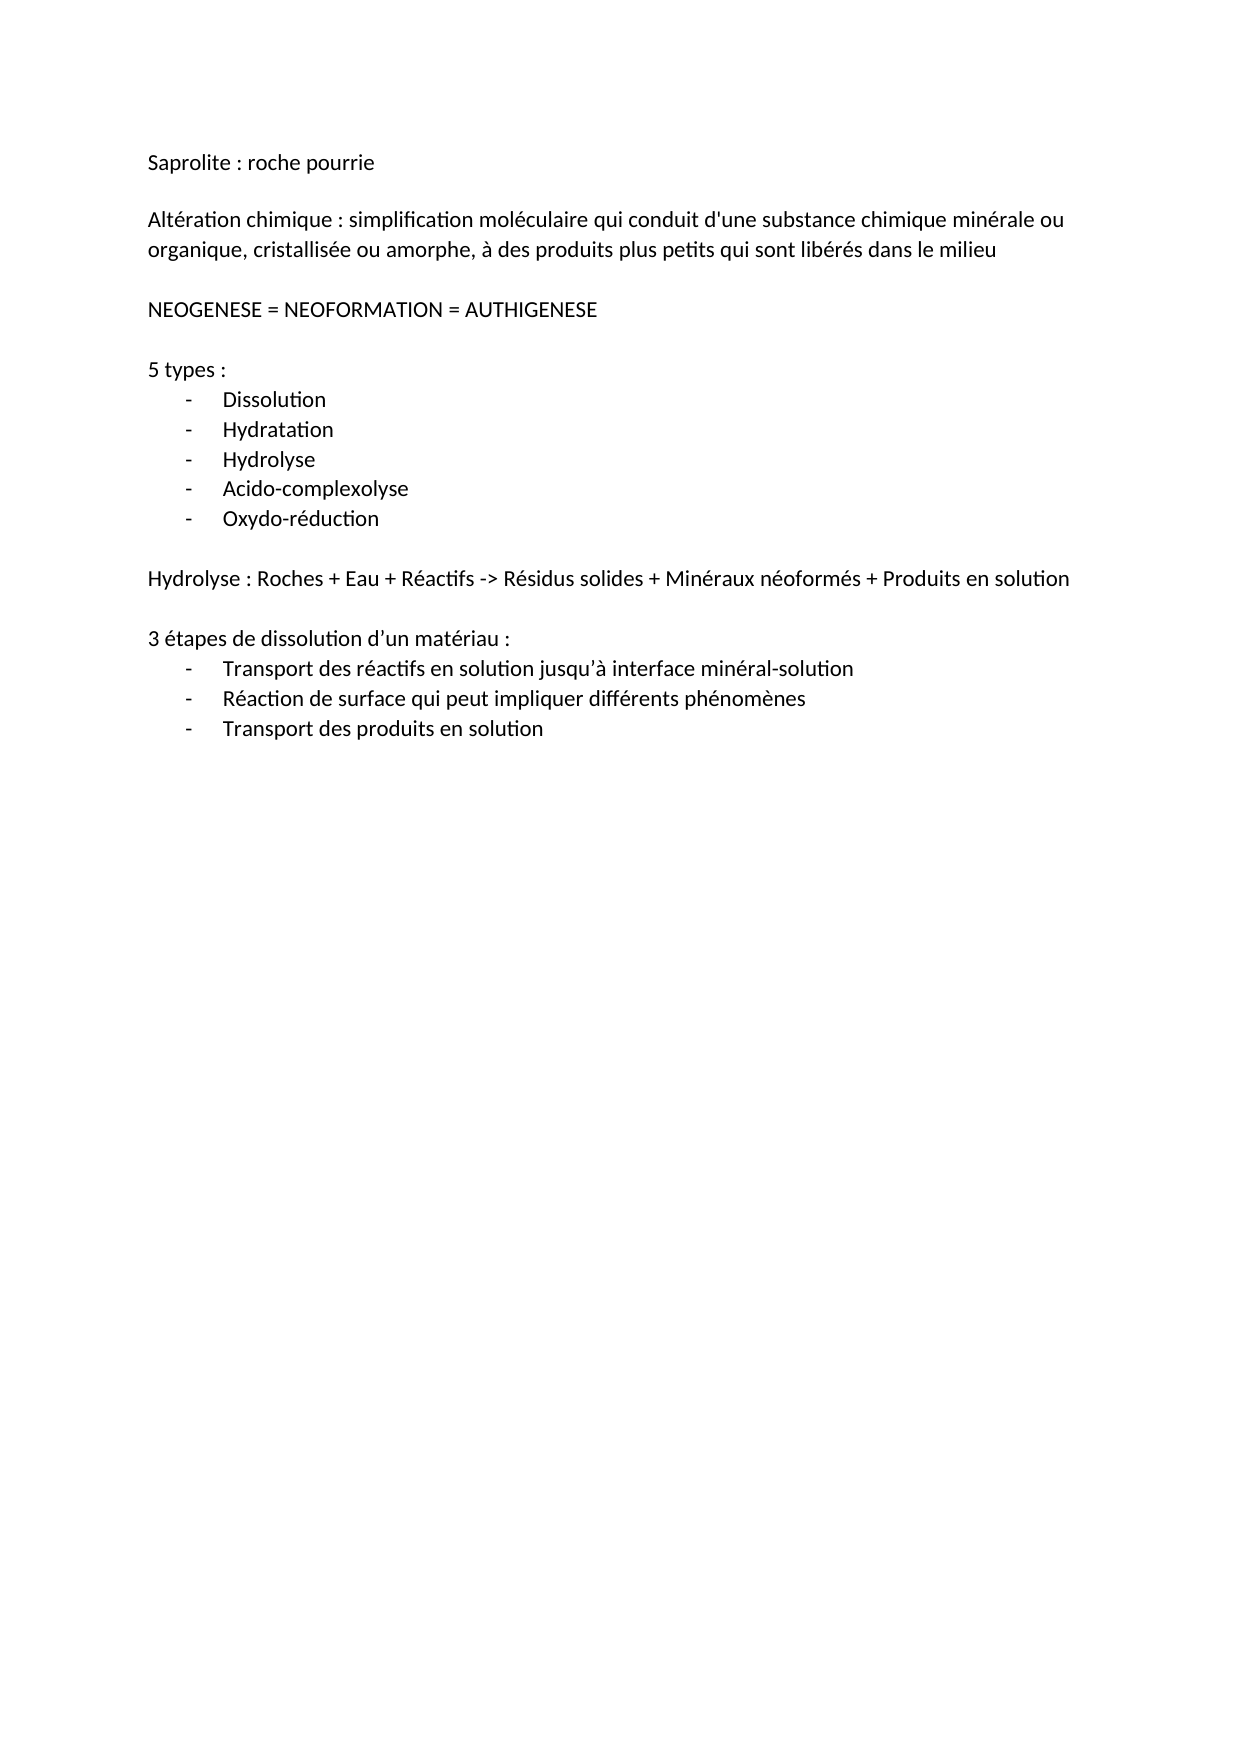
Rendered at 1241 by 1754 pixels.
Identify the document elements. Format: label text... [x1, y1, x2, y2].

list Transport des réactifs en solution jusqu’à interface minéral-solution [185, 654, 1093, 682]
text Saprolite : roche pourrie [148, 148, 1093, 176]
text Hydrolyse : Roches + Eau + Réactifs -> Résidus solides + Minéraux néoformés + Produits en solution [148, 564, 1093, 592]
text 3 étapes de dissolution d’un matériau : [148, 624, 1093, 652]
list Hydrolyse [185, 445, 1093, 473]
list Oxydo-réduction [185, 504, 1093, 532]
list Transport des produits en solution [185, 714, 1093, 742]
list Réaction de surface qui peut impliquer différents phénomènes [185, 684, 1093, 712]
text 5 types : [148, 355, 1093, 383]
list Hydratation [185, 415, 1093, 443]
text Altération chimique : simplification moléculaire qui conduit d'une substance chimique minérale ou organique, cristallisée ou amorphe, à des produits plus petits qui sont libérés dans le milieu [148, 206, 1093, 263]
list Acido-complexolyse [185, 474, 1093, 503]
text NEOGENESE = NEOFORMATION = AUTHIGENESE [148, 295, 1093, 323]
list Dissolution [185, 385, 1093, 413]
